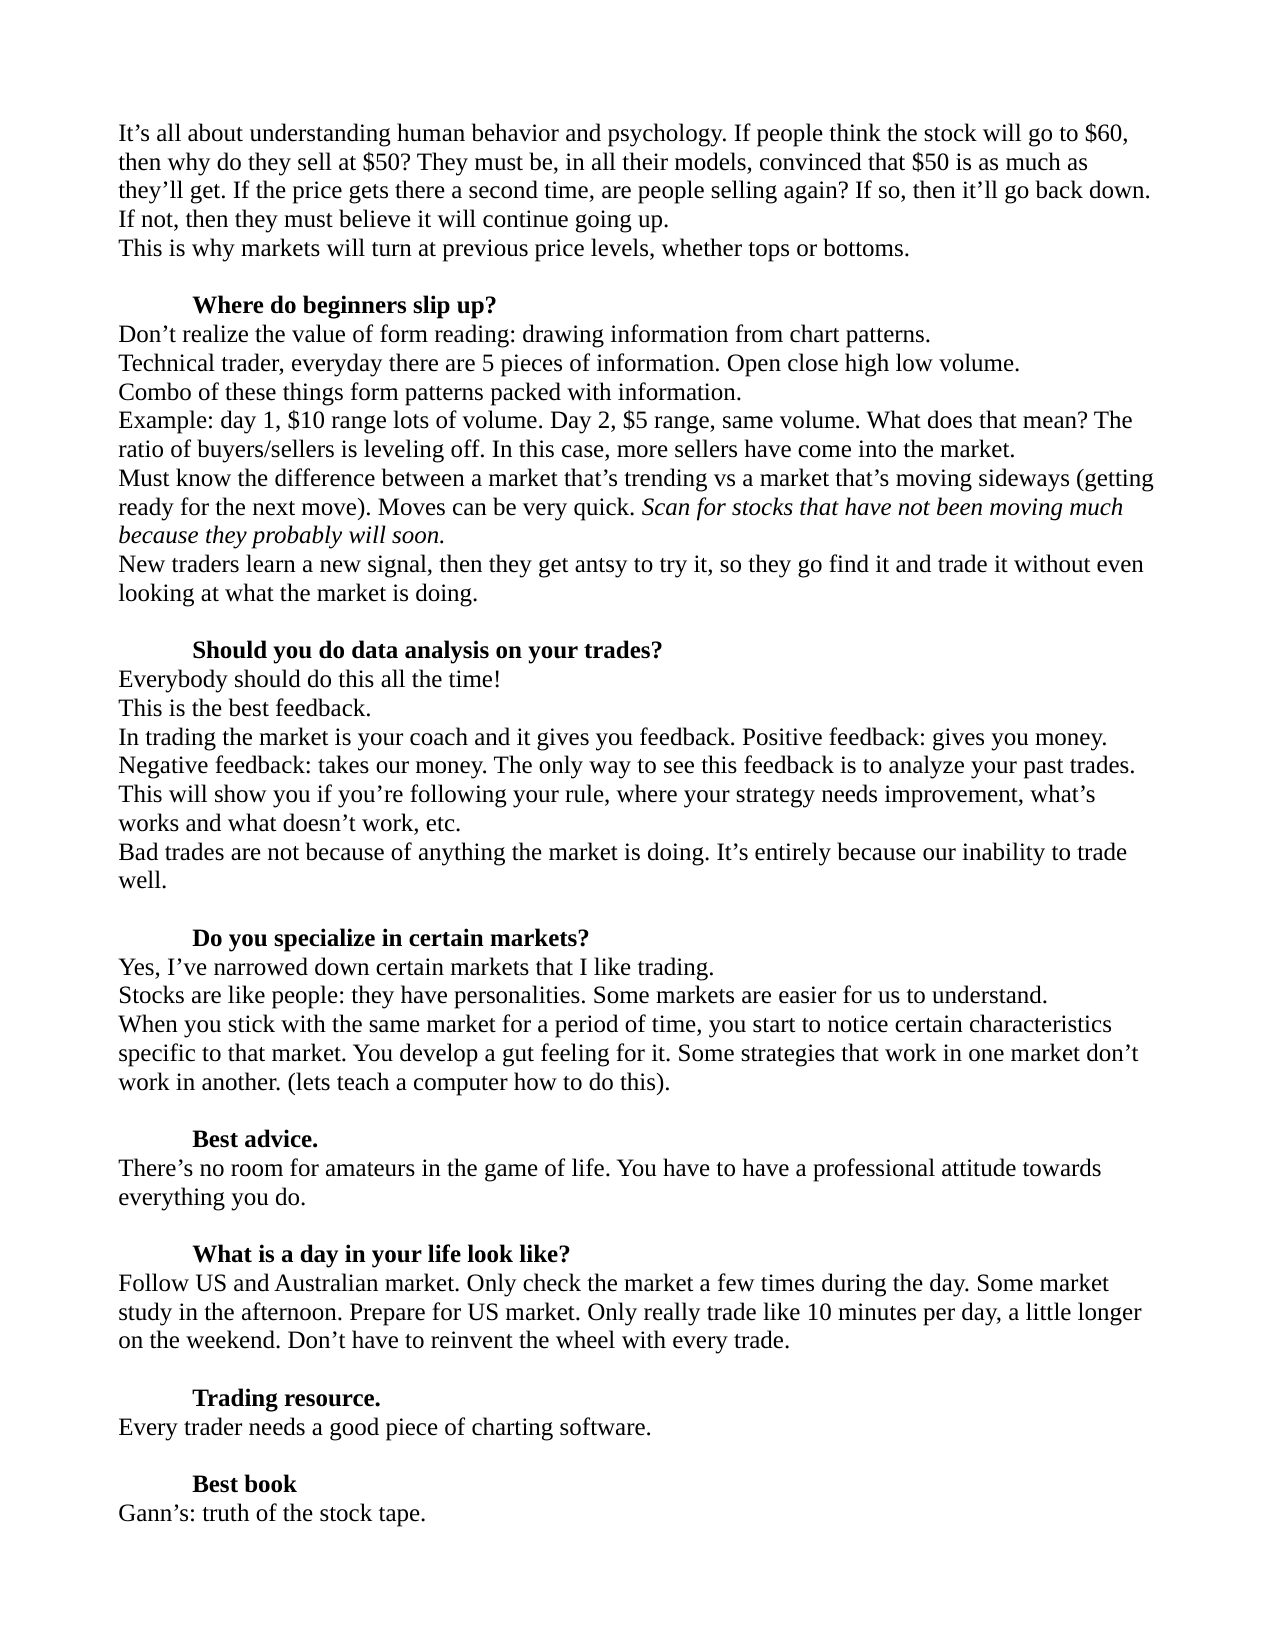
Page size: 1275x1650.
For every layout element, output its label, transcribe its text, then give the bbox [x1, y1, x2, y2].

text Best book [118, 1469, 1157, 1498]
text Best advice. [118, 1124, 1157, 1153]
text This will show you if you’re following your rule, where your strategy needs improvement, what’s works and what doesn’t work, etc. [118, 779, 1157, 837]
text This is the best feedback. [118, 693, 1157, 722]
text Must know the difference between a market that’s trending vs a market that’s moving sideways (getting ready for the next move). Moves can be very quick. Scan for stocks that have not been moving much because they probably will soon. [118, 463, 1157, 549]
text It’s all about understanding human behavior and psychology. If people think the stock will go to $60, then why do they sell at $50? They must be, in all their models, convinced that $50 is as much as they’ll get. If the price gets there a second time, are people selling again? If so, then it’ll go back down. If not, then they must believe it will continue going up. [118, 118, 1157, 233]
text Example: day 1, $10 range lots of volume. Day 2, $5 range, same volume. What does that mean? The ratio of buyers/sellers is leveling off. In this case, more sellers have come into the market. [118, 406, 1157, 463]
text When you stick with the same market for a period of time, you start to notice certain characteristics specific to that market. You develop a gut feeling for it. Some strategies that work in one market don’t work in another. (lets teach a computer how to do this). [118, 1009, 1157, 1096]
text Stocks are like people: they have personalities. Some markets are easier for us to understand. [118, 981, 1157, 1009]
text Everybody should do this all the time! [118, 664, 1157, 693]
text Yes, I’ve narrowed down certain markets that I like trading. [118, 952, 1157, 981]
text Bad trades are not because of anything the market is doing. It’s entirely because our inability to trade well. [118, 837, 1157, 894]
text Combo of these things form patterns packed with information. [118, 377, 1157, 406]
text This is why markets will turn at previous price levels, whether tops or bottoms. [118, 233, 1157, 262]
text New traders learn a new signal, then they get antsy to try it, so they go find it and trade it without even looking at what the market is doing. [118, 549, 1157, 607]
text There’s no room for amateurs in the game of life. You have to have a professional attitude towards everything you do. [118, 1153, 1157, 1211]
text Trading resource. [118, 1383, 1157, 1412]
text Where do beginners slip up? [118, 291, 1157, 319]
text Every trader needs a good piece of charting software. [118, 1412, 1157, 1441]
text Do you specialize in certain markets? [118, 923, 1157, 952]
text Technical trader, everyday there are 5 pieces of information. Open close high low volume. [118, 348, 1157, 377]
text In trading the market is your coach and it gives you feedback. Positive feedback: gives you money. Negative feedback: takes our money. The only way to see this feedback is to analyze your past trades. [118, 722, 1157, 779]
text What is a day in your life look like? [118, 1239, 1157, 1268]
text Follow US and Australian market. Only check the market a few times during the day. Some market study in the afternoon. Prepare for US market. Only really trade like 10 minutes per day, a little longer on the weekend. Don’t have to reinvent the wheel with every trade. [118, 1268, 1157, 1354]
text Don’t realize the value of form reading: drawing information from chart patterns. [118, 319, 1157, 348]
text Should you do data analysis on your trades? [118, 636, 1157, 664]
text Gann’s: truth of the stock tape. [118, 1498, 1157, 1527]
